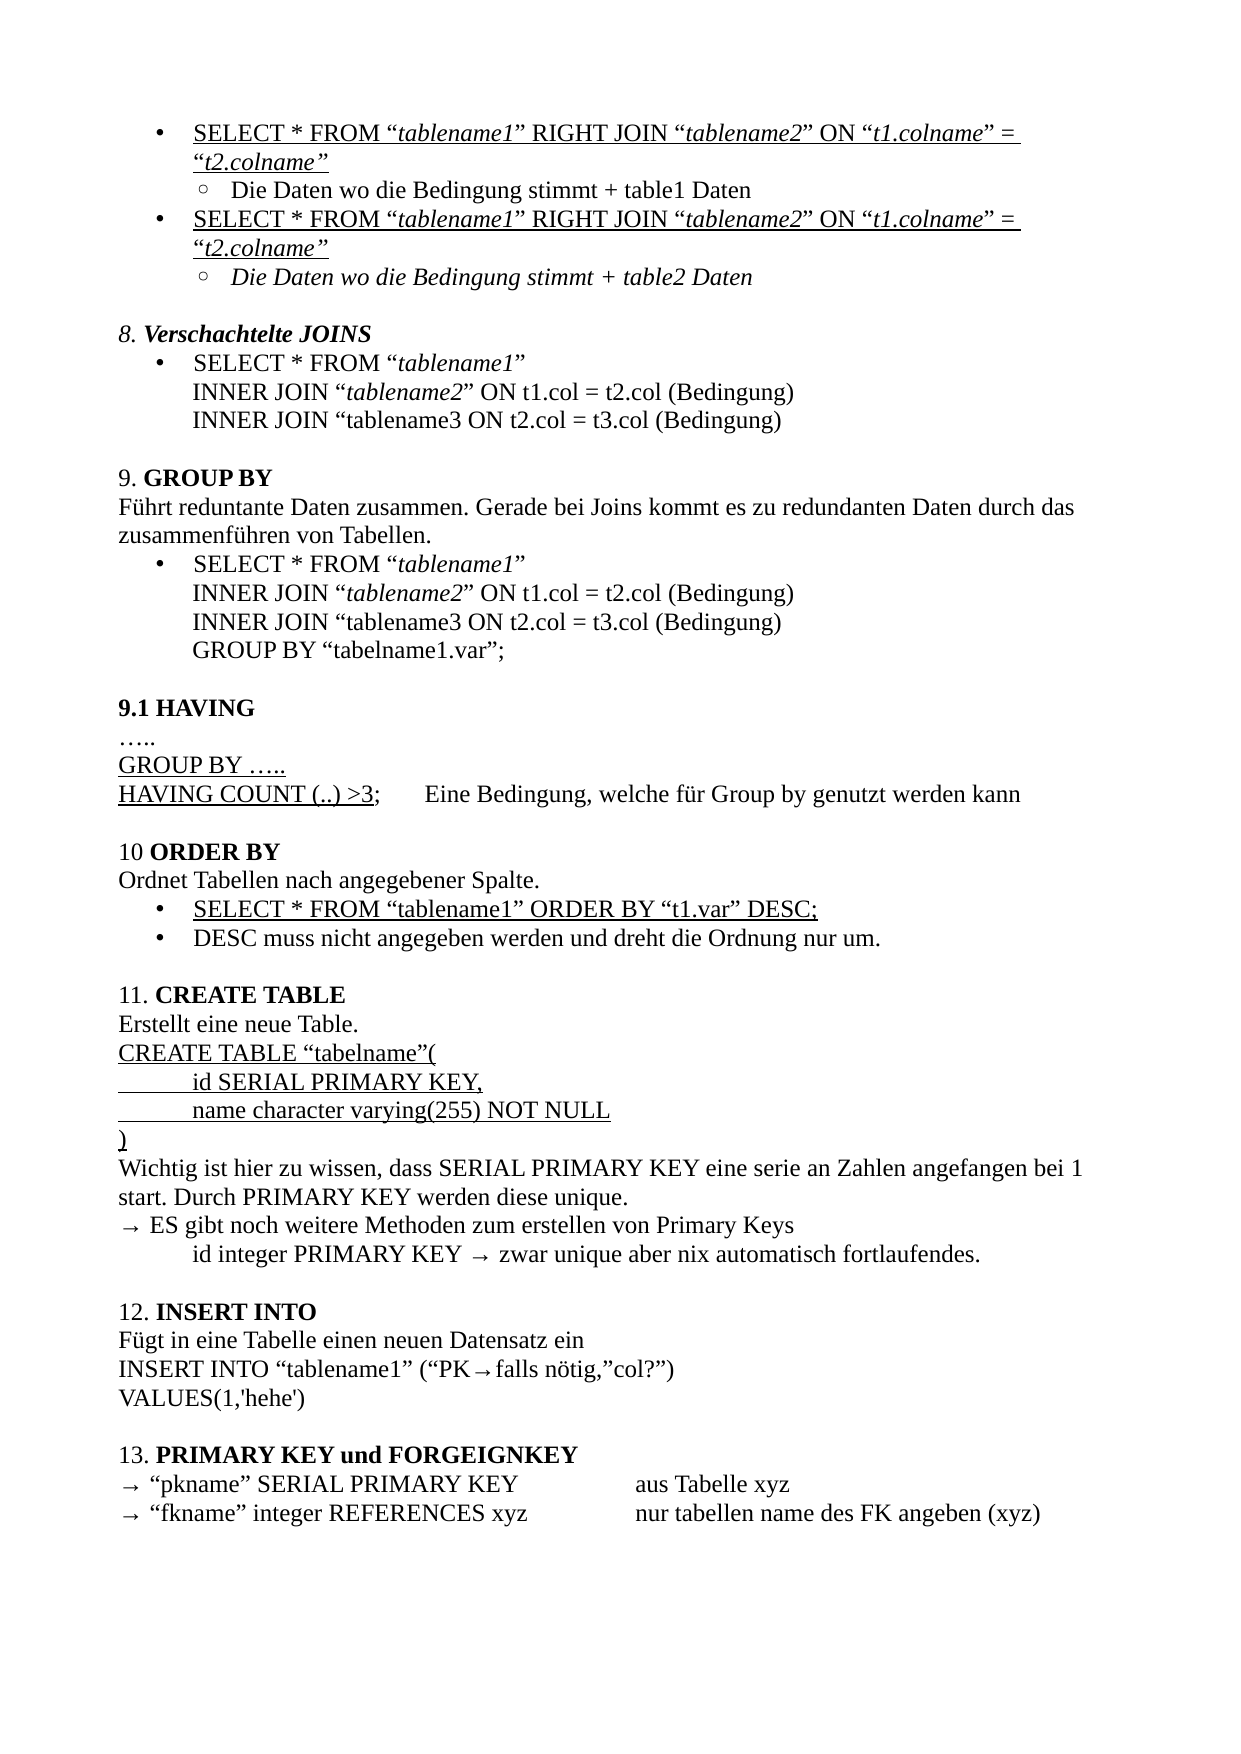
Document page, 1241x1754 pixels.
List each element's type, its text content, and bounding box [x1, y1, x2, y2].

text → “pkname” SERIAL PRIMARY KEY aus Tabelle xyz [118, 1469, 1122, 1498]
list SELECT * FROM “tablename1” RIGHT JOIN “tablename2” ON “t1.colname” = “t2.colname” [156, 118, 1122, 176]
text Führt reduntante Daten zusammen. Gerade bei Joins kommt es zu redundanten Daten durch das zusammenführen von Tabellen. [118, 492, 1122, 549]
list SELECT * FROM “tablename1” [156, 549, 1122, 578]
text INNER JOIN “tablename3 ON t2.col = t3.col (Bedingung) [118, 607, 1122, 636]
text → “fkname” integer REFERENCES xyz nur tabellen name des FK angeben (xyz) [118, 1498, 1122, 1527]
text → ES gibt noch weitere Methoden zum erstellen von Primary Keys [118, 1211, 1122, 1239]
text VALUES(1,'hehe') [118, 1383, 1122, 1412]
text GROUP BY “tabelname1.var”; [118, 636, 1122, 664]
list SELECT * FROM “tablename1” ORDER BY “t1.var” DESC; [156, 894, 1122, 923]
text HAVING COUNT (..) >3; Eine Bedingung, welche für Group by genutzt werden kann [118, 779, 1122, 808]
text GROUP BY ….. [118, 751, 1122, 779]
text ) [118, 1124, 1122, 1153]
text id integer PRIMARY KEY → zwar unique aber nix automatisch fortlaufendes. [118, 1239, 1122, 1268]
text INNER JOIN “tablename3 ON t2.col = t3.col (Bedingung) [118, 406, 1122, 434]
text name character varying(255) NOT NULL [118, 1096, 1122, 1124]
list Die Daten wo die Bedingung stimmt + table1 Daten [193, 176, 1122, 204]
text ….. [118, 722, 1122, 751]
list DESC muss nicht angegeben werden und dreht die Ordnung nur um. [156, 923, 1122, 952]
text 9.1 HAVING [118, 693, 1122, 722]
text 10 ORDER BY [118, 837, 1122, 866]
text 12. INSERT INTO [118, 1297, 1122, 1326]
list Die Daten wo die Bedingung stimmt + table2 Daten [193, 262, 1122, 291]
text INNER JOIN “tablename2” ON t1.col = t2.col (Bedingung) [118, 377, 1122, 406]
text Fügt in eine Tabelle einen neuen Datensatz ein [118, 1326, 1122, 1354]
text 13. PRIMARY KEY und FORGEIGNKEY [118, 1441, 1122, 1469]
text INNER JOIN “tablename2” ON t1.col = t2.col (Bedingung) [118, 578, 1122, 607]
text CREATE TABLE “tabelname”( [118, 1038, 1122, 1067]
text 8. Verschachtelte JOINS [118, 319, 1122, 348]
text 11. CREATE TABLE [118, 981, 1122, 1009]
text 9. GROUP BY [118, 463, 1122, 492]
list SELECT * FROM “tablename1” [156, 348, 1122, 377]
text Wichtig ist hier zu wissen, dass SERIAL PRIMARY KEY eine serie an Zahlen angefangen bei 1 start. Durch PRIMARY KEY werden diese unique. [118, 1153, 1122, 1211]
text INSERT INTO “tablename1” (“PK→falls nötig,”col?”) [118, 1354, 1122, 1383]
text Erstellt eine neue Table. [118, 1009, 1122, 1038]
text id SERIAL PRIMARY KEY, [118, 1067, 1122, 1096]
text Ordnet Tabellen nach angegebener Spalte. [118, 866, 1122, 894]
list SELECT * FROM “tablename1” RIGHT JOIN “tablename2” ON “t1.colname” = “t2.colname” [156, 204, 1122, 262]
